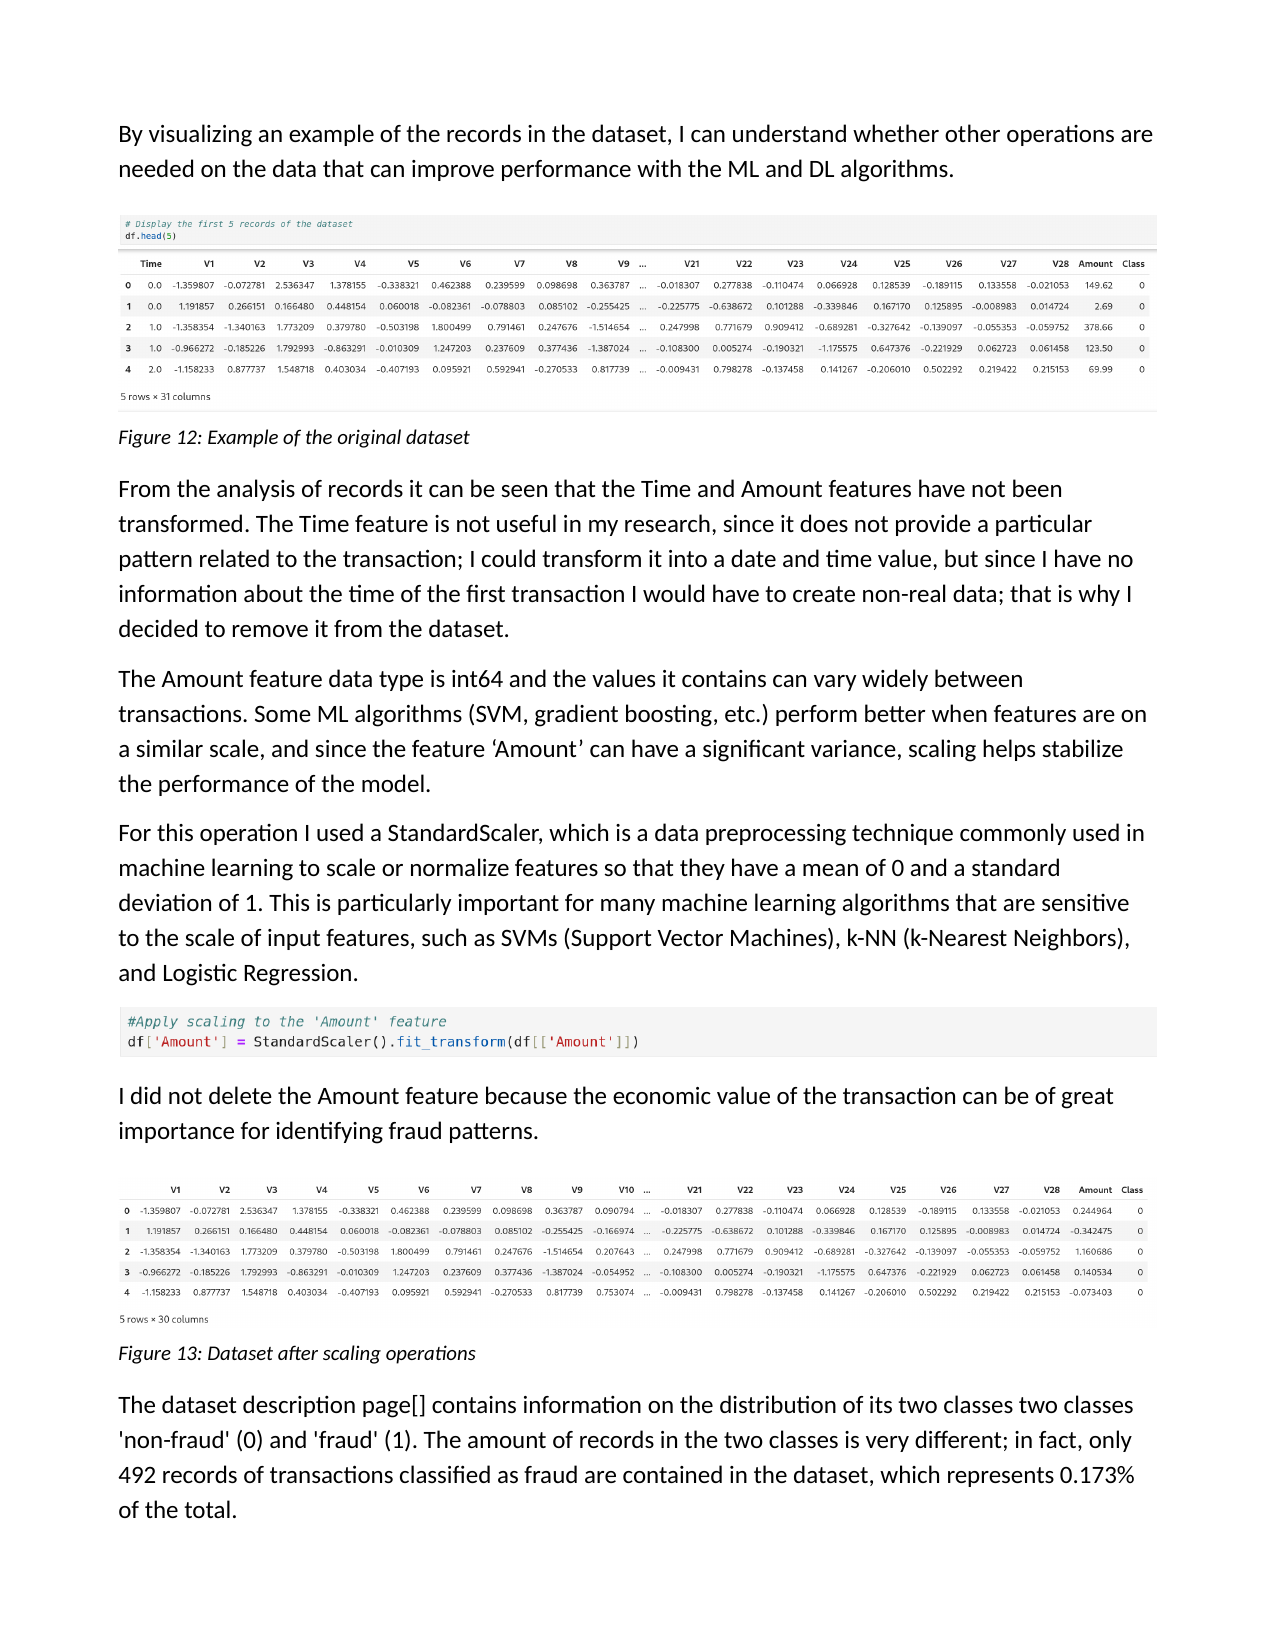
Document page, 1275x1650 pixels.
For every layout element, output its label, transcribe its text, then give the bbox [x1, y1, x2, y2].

text [118, 203, 1157, 215]
text [118, 1164, 1157, 1177]
picture [118, 1177, 1157, 1328]
text For this operation I used a StandardScaler, which is a data preprocessing technique commonly used in machine learning to scale or normalize features so that they have a mean of 0 and a standard deviation of 1. This is particularly important for many machine learning algorithms that are sensitive to the scale of input features, such as SVMs (Support Vector Machines), k-NN (k-Nearest Neighbors), and Logistic Regression. [118, 817, 1157, 988]
text By visualizing an example of the records in the dataset, I can understand whether other operations are needed on the data that can improve performance with the ML and DL algorithms. [118, 118, 1157, 184]
text Figure 13: Dataset after scaling operations [118, 1328, 1157, 1366]
picture [118, 215, 1157, 412]
text The Amount feature data type is int64 and the values it contains can vary widely between transactions. Some ML algorithms (SVM, gradient boosting, etc.) perform better when features are on a similar scale, and since the feature ‘Amount’ can have a significant variance, scaling helps stabilize the performance of the model. [118, 663, 1157, 798]
text Figure 12: Example of the original dataset [118, 412, 1157, 450]
text The dataset description page[] contains information on the distribution of its two classes two classes 'non-fraud' (0) and 'fraud' (1). The amount of records in the two classes is very different; in fact, only 492 records of transactions classified as fraud are contained in the dataset, which represents 0.173% of the total. [118, 1366, 1157, 1525]
text I did not delete the Amount feature because the economic value of the transaction can be of great importance for identifying fraud patterns. [118, 1057, 1157, 1146]
picture [118, 1007, 1157, 1057]
text From the analysis of records it can be seen that the Time and Amount features have not been transformed. The Time feature is not useful in my research, since it does not provide a particular pattern related to the transaction; I could transform it into a date and time value, but since I have no information about the time of the first transaction I would have to create non-real data; that is why I decided to remove it from the dataset. [118, 450, 1157, 644]
